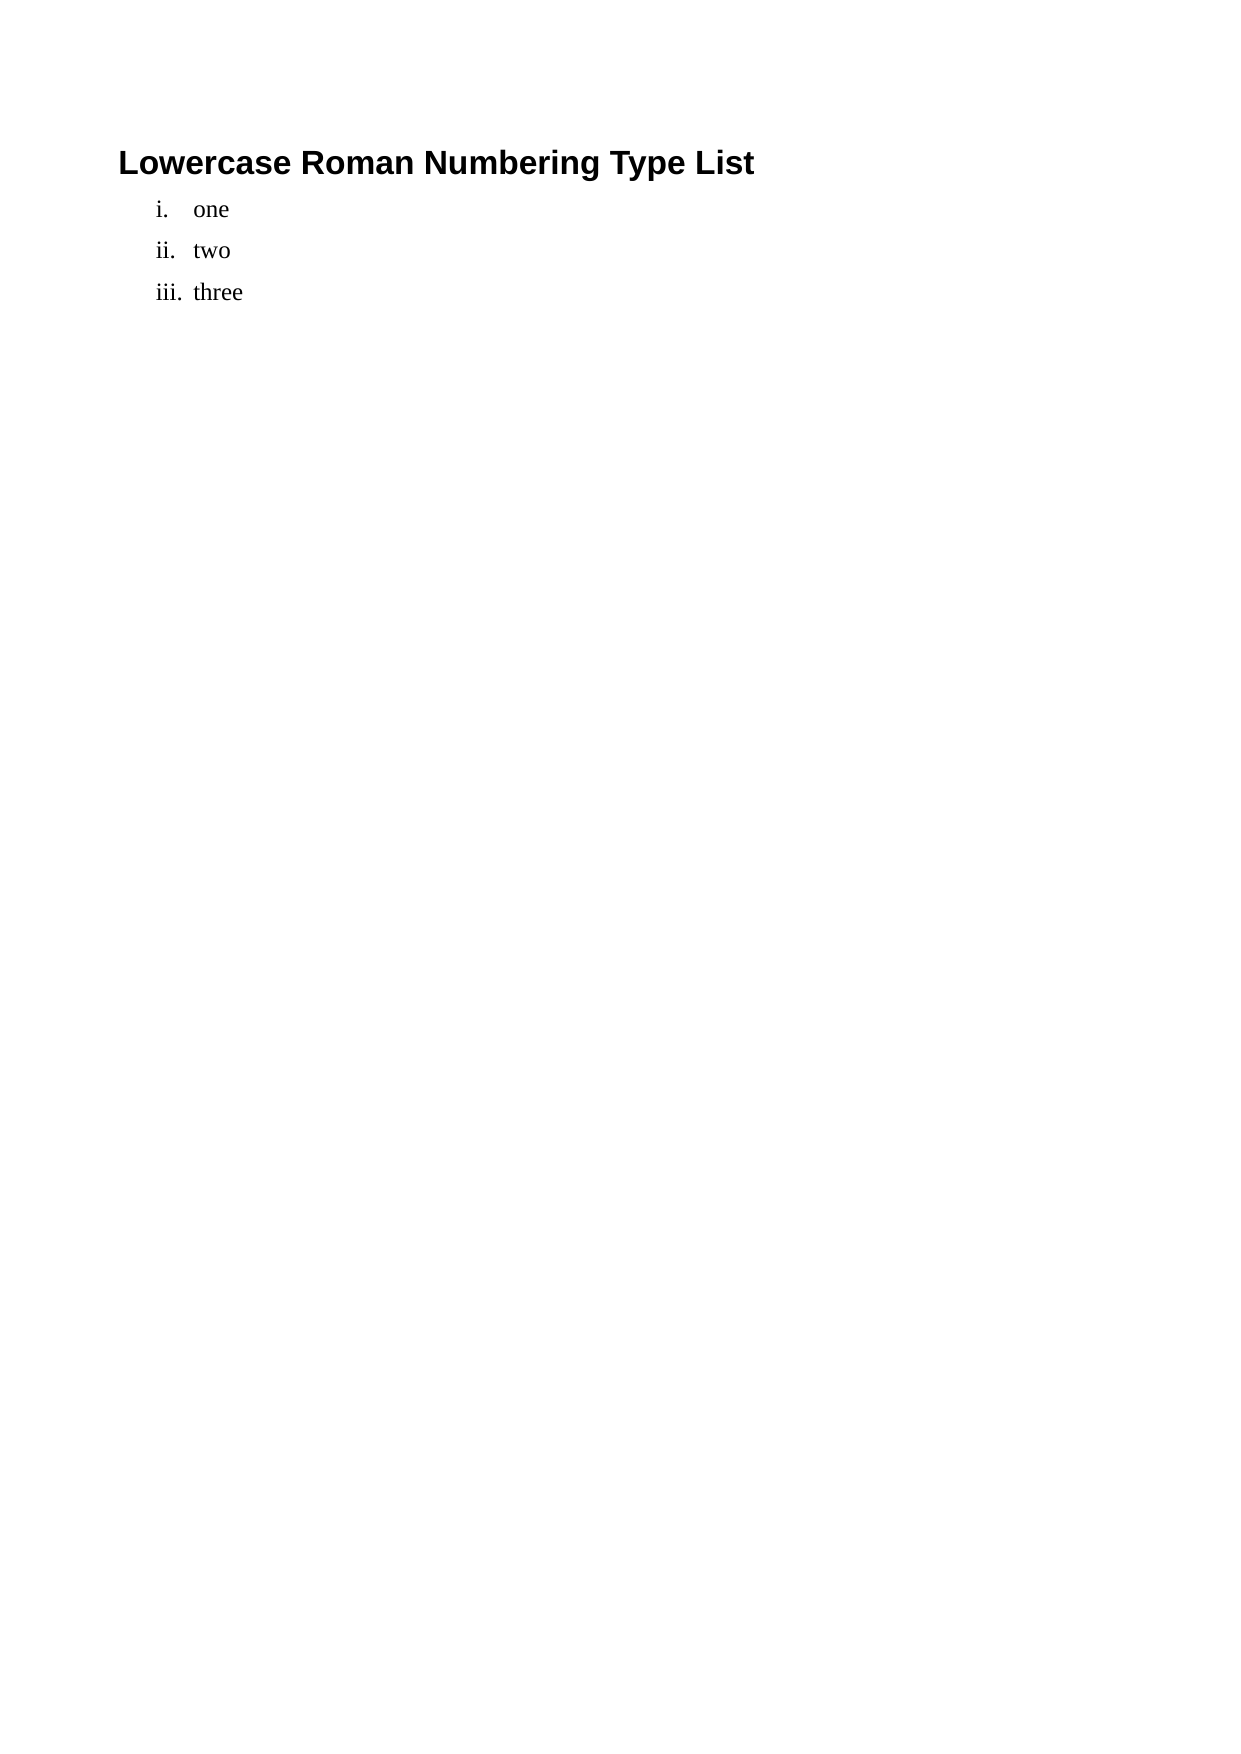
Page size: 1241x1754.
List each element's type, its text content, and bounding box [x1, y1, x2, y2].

list one [156, 194, 1122, 223]
list two [156, 236, 1122, 264]
list three [156, 277, 1122, 306]
subtitle Lowercase Roman Numbering Type List [118, 143, 1122, 182]
